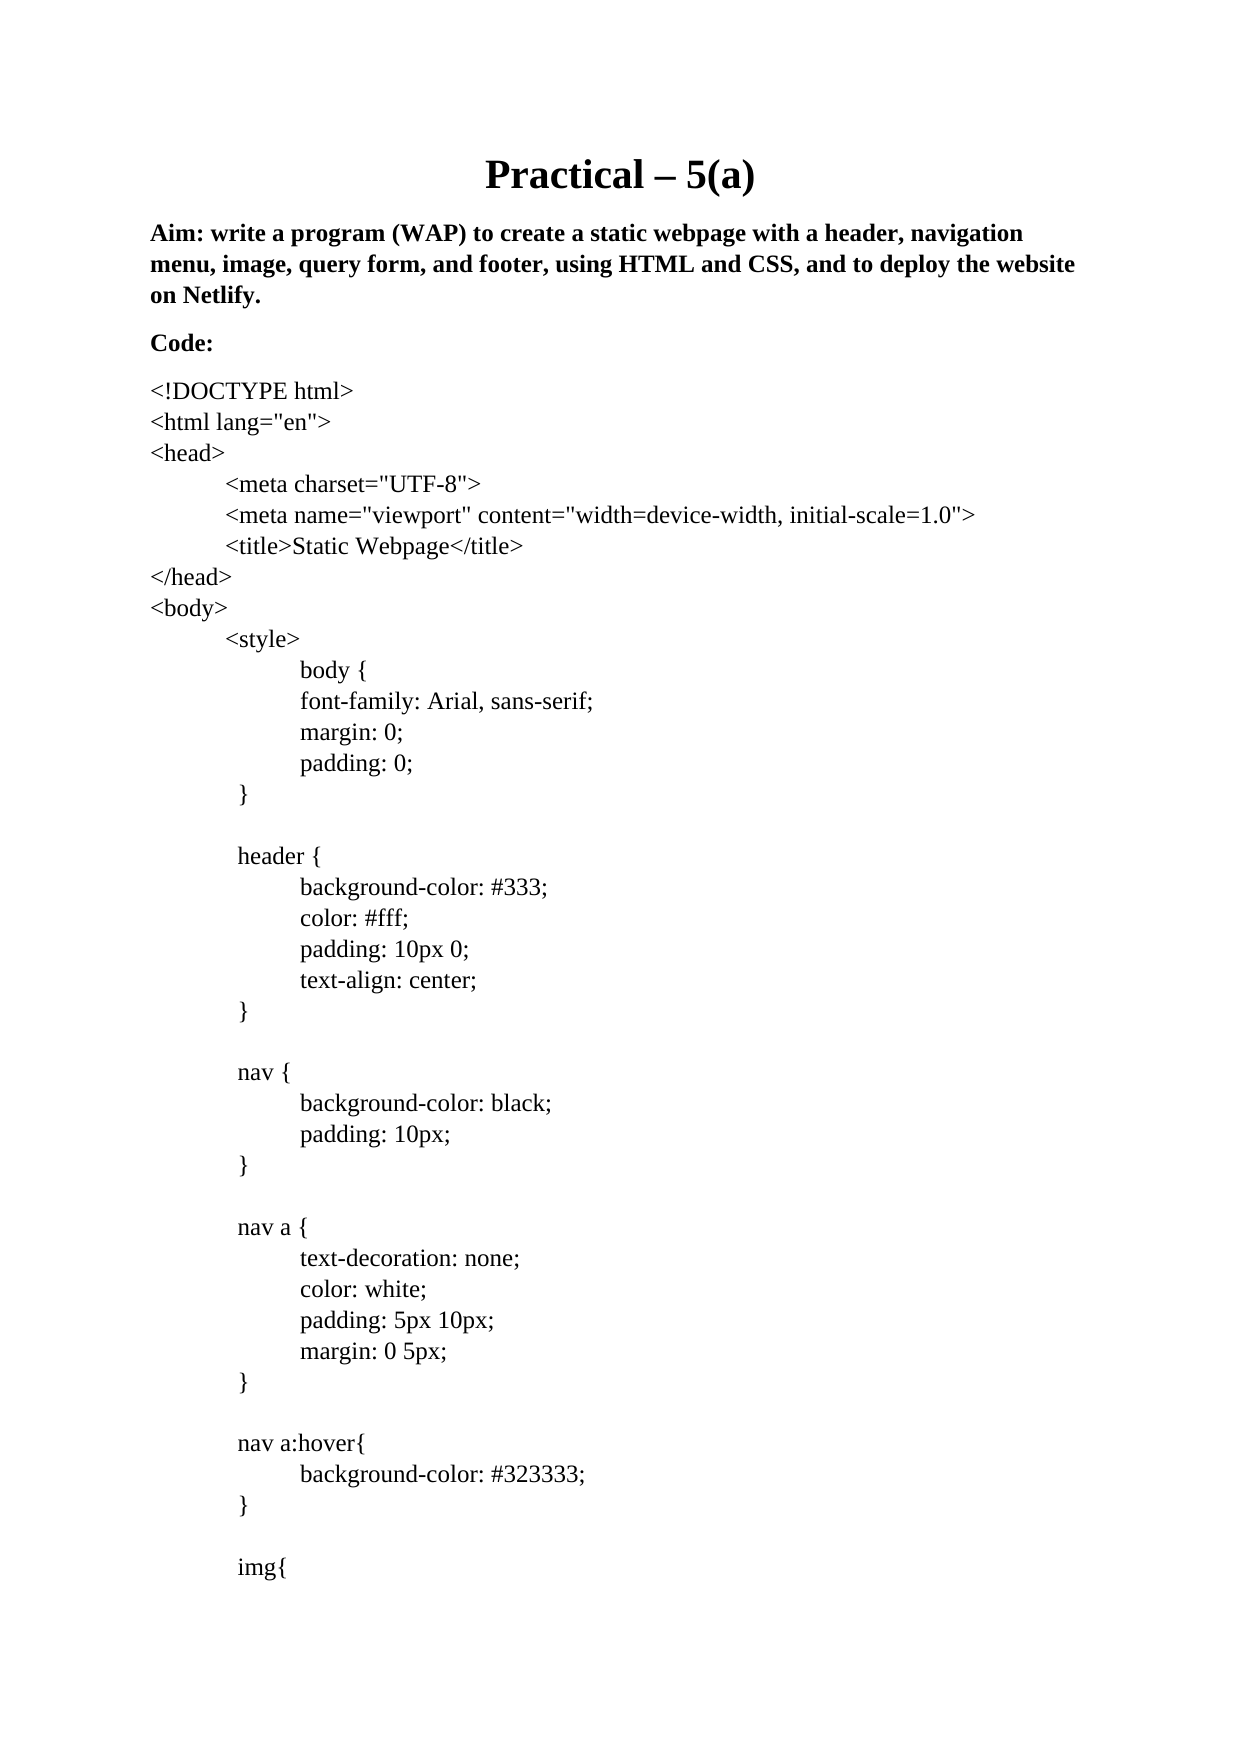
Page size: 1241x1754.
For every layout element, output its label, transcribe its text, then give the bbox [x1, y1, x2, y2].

text text-align: center; [150, 965, 1090, 994]
text <head> [150, 438, 1090, 467]
text </head> [150, 562, 1090, 591]
text Practical – 5(a) [150, 150, 1090, 198]
text img{ [150, 1552, 1090, 1581]
text Aim: write a program (WAP) to create a static webpage with a header, navigation menu, image, query form, and footer, using HTML and CSS, and to deploy the website on Netlify. [150, 218, 1090, 309]
text padding: 10px; [150, 1119, 1090, 1148]
text background-color: #323333; [150, 1459, 1090, 1488]
text color: #fff; [150, 903, 1090, 932]
text margin: 0; [150, 717, 1090, 746]
text body { [150, 655, 1090, 684]
text } [150, 1367, 1090, 1396]
text padding: 10px 0; [150, 934, 1090, 963]
text <title>Static Webpage</title> [150, 531, 1090, 560]
text } [150, 1150, 1090, 1179]
text nav { [150, 1057, 1090, 1086]
text margin: 0 5px; [150, 1336, 1090, 1365]
text <meta charset="UTF-8"> [150, 469, 1090, 498]
text Code: [150, 328, 1090, 357]
text <style> [150, 624, 1090, 653]
text <meta name="viewport" content="width=device-width, initial-scale=1.0"> [150, 500, 1090, 529]
text nav a:hover{ [150, 1428, 1090, 1457]
text nav a { [150, 1212, 1090, 1241]
text background-color: black; [150, 1088, 1090, 1117]
text <!DOCTYPE html> [150, 376, 1090, 404]
text padding: 0; [150, 748, 1090, 777]
text text-decoration: none; [150, 1243, 1090, 1272]
text padding: 5px 10px; [150, 1305, 1090, 1334]
text <html lang="en"> [150, 407, 1090, 436]
text header { [150, 841, 1090, 869]
text color: white; [150, 1274, 1090, 1303]
text } [150, 779, 1090, 808]
text <body> [150, 593, 1090, 622]
text } [150, 1490, 1090, 1519]
text background-color: #333; [150, 872, 1090, 901]
text } [150, 996, 1090, 1025]
text font-family: Arial, sans-serif; [150, 686, 1090, 715]
